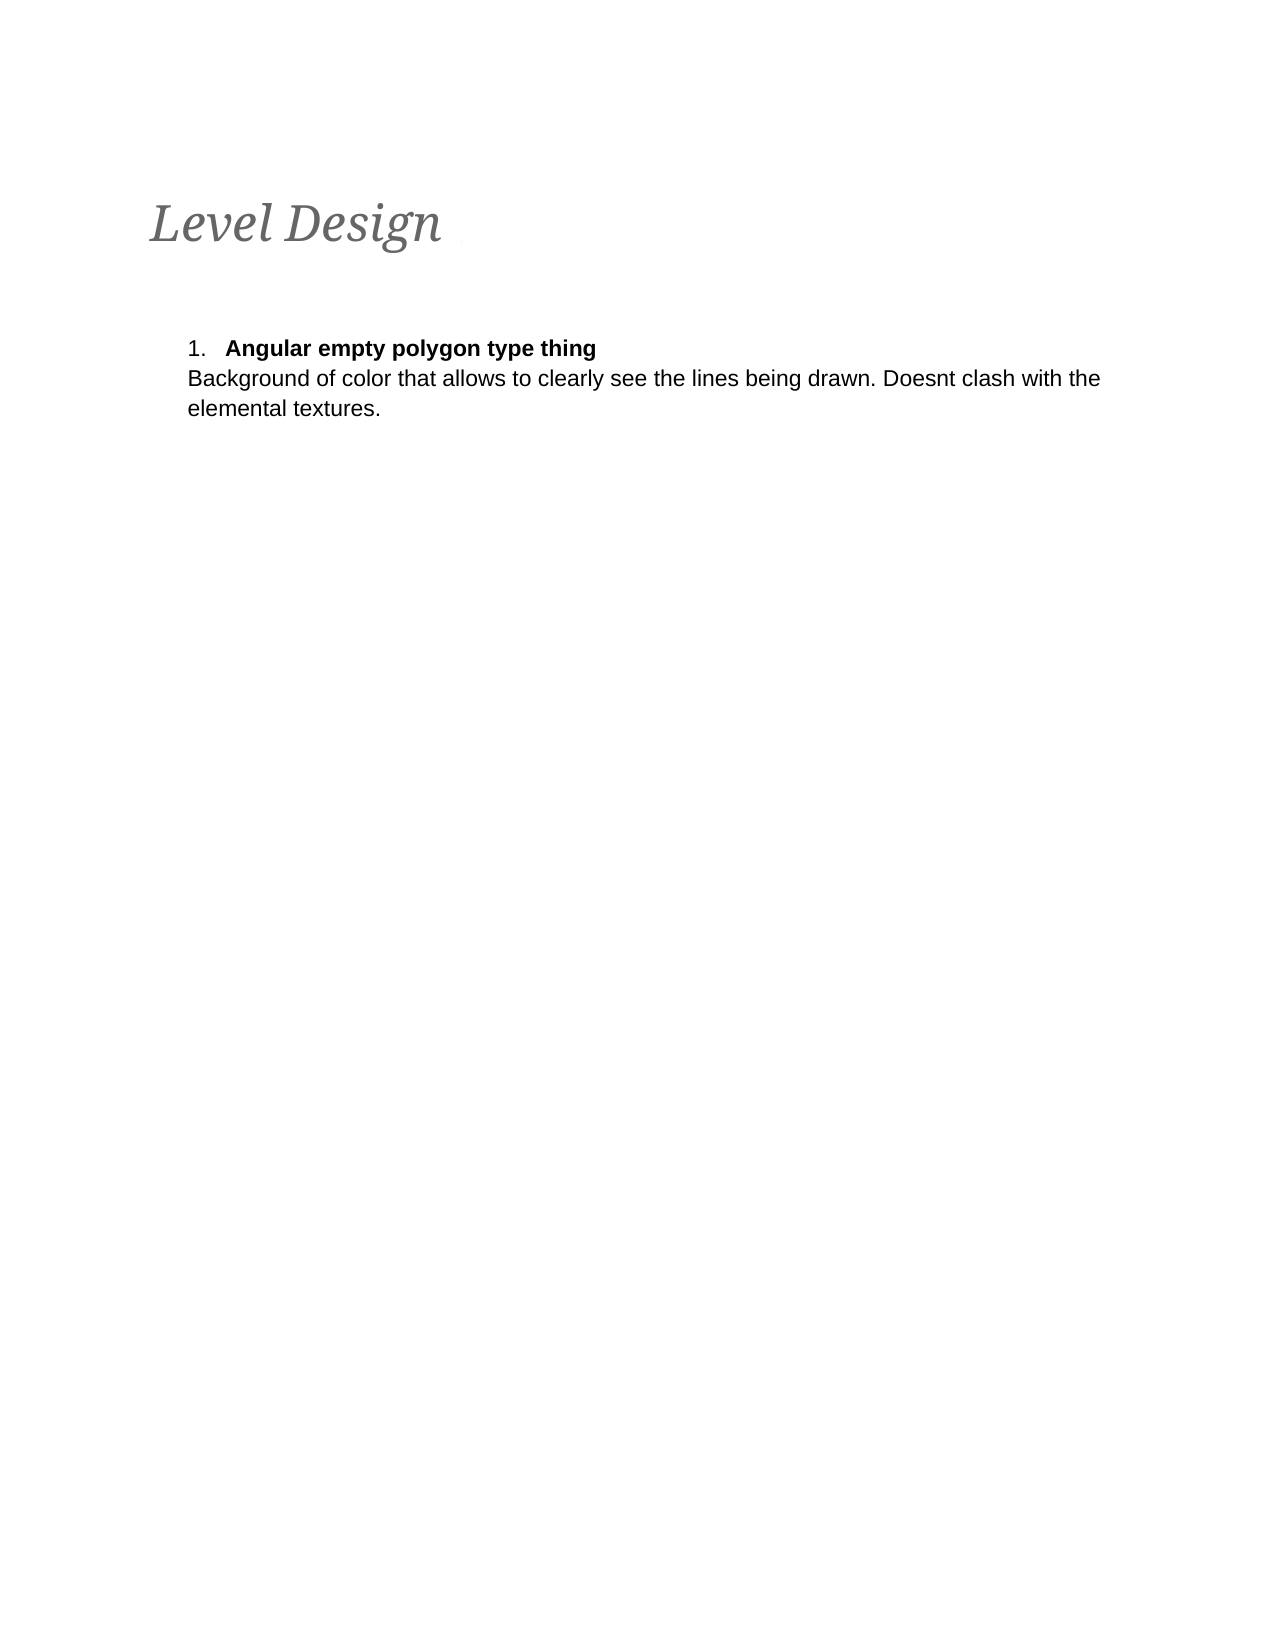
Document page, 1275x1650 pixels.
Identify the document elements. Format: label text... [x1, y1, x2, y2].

list Background of color that allows to clearly see the lines being drawn. Doesnt clash with the elemental textures. [187, 365, 1125, 422]
subtitle Level Design [150, 187, 1125, 256]
list Angular empty polygon type thing [187, 335, 1125, 361]
